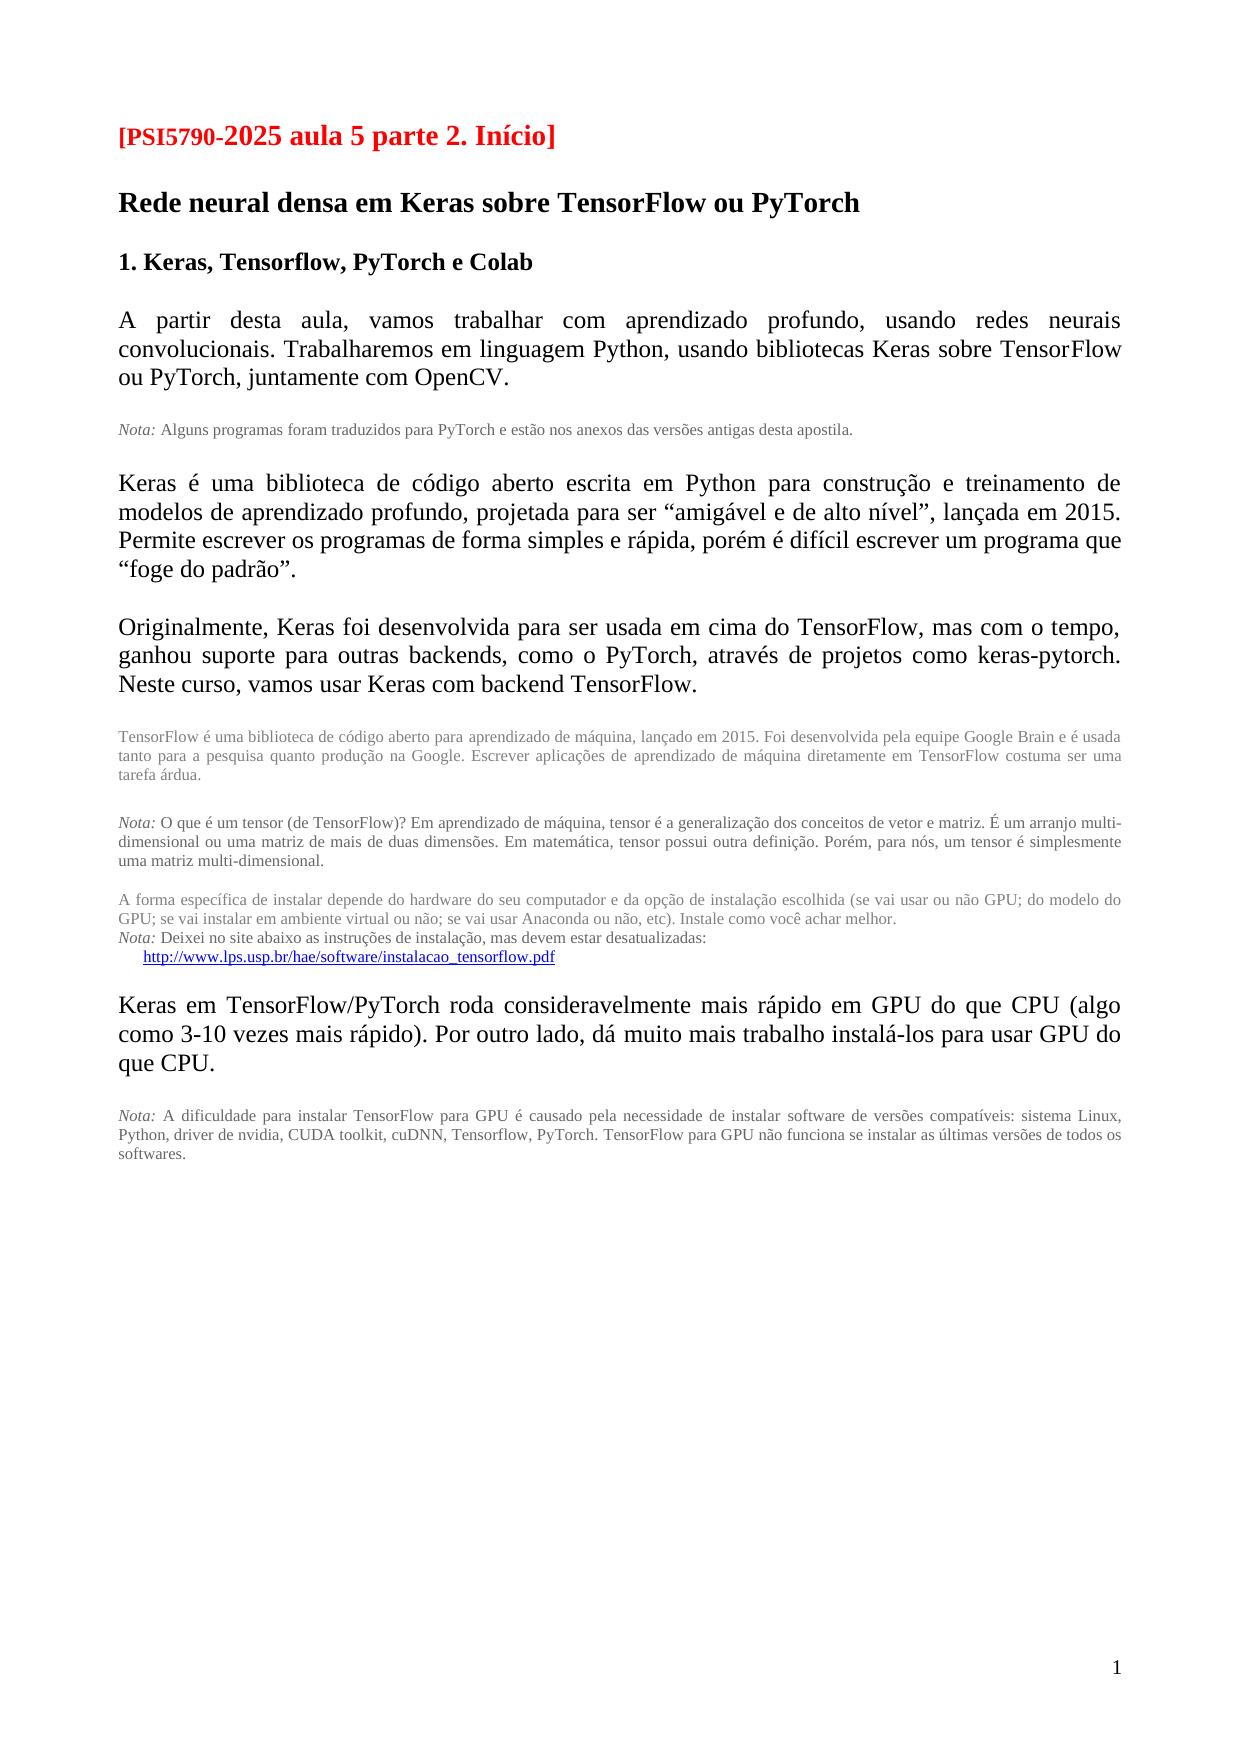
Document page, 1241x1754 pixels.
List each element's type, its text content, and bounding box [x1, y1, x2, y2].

text A forma específica de instalar depende do hardware do seu computador e da opção de instalação escolhida (se vai usar ou não GPU; do modelo do GPU; se vai instalar em ambiente virtual ou não; se vai usar Anaconda ou não, etc). Instale como você achar melhor. [118, 889, 1122, 928]
text http://www.lps.usp.br/hae/software/instalacao_tensorflow.pdf [118, 947, 1122, 966]
text [PSI5790-2025 aula 5 parte 2. Início] [118, 118, 1122, 152]
text Nota: Deixei no site abaixo as instruções de instalação, mas devem estar desatualizadas: [118, 928, 1122, 947]
text TensorFlow é uma biblioteca de código aberto para aprendizado de máquina, lançado em 2015. Foi desenvolvida pela equipe Google Brain e é usada tanto para a pesquisa quanto produção na Google. Escrever aplicações de aprendizado de máquina diretamente em TensorFlow costuma ser uma tarefa árdua. [118, 727, 1122, 784]
text Nota: O que é um tensor (de TensorFlow)? Em aprendizado de máquina, tensor é a generalização dos conceitos de vetor e matriz. É um arranjo multi-dimensional ou uma matriz de mais de duas dimensões. Em matemática, tensor possui outra definição. Porém, para nós, um tensor é simplesmente uma matriz multi-dimensional. [118, 813, 1122, 870]
text Originalmente, Keras foi desenvolvida para ser usada em cima do TensorFlow, mas com o tempo, ganhou suporte para outras backends, como o PyTorch, através de projetos como keras-pytorch. Neste curso, vamos usar Keras com backend TensorFlow. [118, 612, 1122, 698]
text Nota: A dificuldade para instalar TensorFlow para GPU é causado pela necessidade de instalar software de versões compatíveis: sistema Linux, Python, driver de nvidia, CUDA toolkit, cuDNN, Tensorflow, PyTorch. TensorFlow para GPU não funciona se instalar as últimas versões de todos os softwares. [118, 1105, 1122, 1163]
text Keras em TensorFlow/PyTorch roda consideravelmente mais rápido em GPU do que CPU (algo como 3-10 vezes mais rápido). Por outro lado, dá muito mais trabalho instalá-los para usar GPU do que CPU. [118, 990, 1122, 1077]
text Rede neural densa em Keras sobre TensorFlow ou PyTorch [118, 185, 1122, 219]
text A partir desta aula, vamos trabalhar com aprendizado profundo, usando redes neurais convolucionais. Trabalharemos em linguagem Python, usando bibliotecas Keras sobre TensorFlow ou PyTorch, juntamente com OpenCV. [118, 305, 1122, 391]
text 1. Keras, Tensorflow, PyTorch e Colab [118, 247, 1122, 276]
text Keras é uma biblioteca de código aberto escrita em Python para construção e treinamento de modelos de aprendizado profundo, projetada para ser “amigável e de alto nível”, lançada em 2015. Permite escrever os programas de forma simples e rápida, porém é difícil escrever um programa que “foge do padrão”. [118, 468, 1122, 583]
text Nota: Alguns programas foram traduzidos para PyTorch e estão nos anexos das versões antigas desta apostila. [118, 420, 1122, 439]
